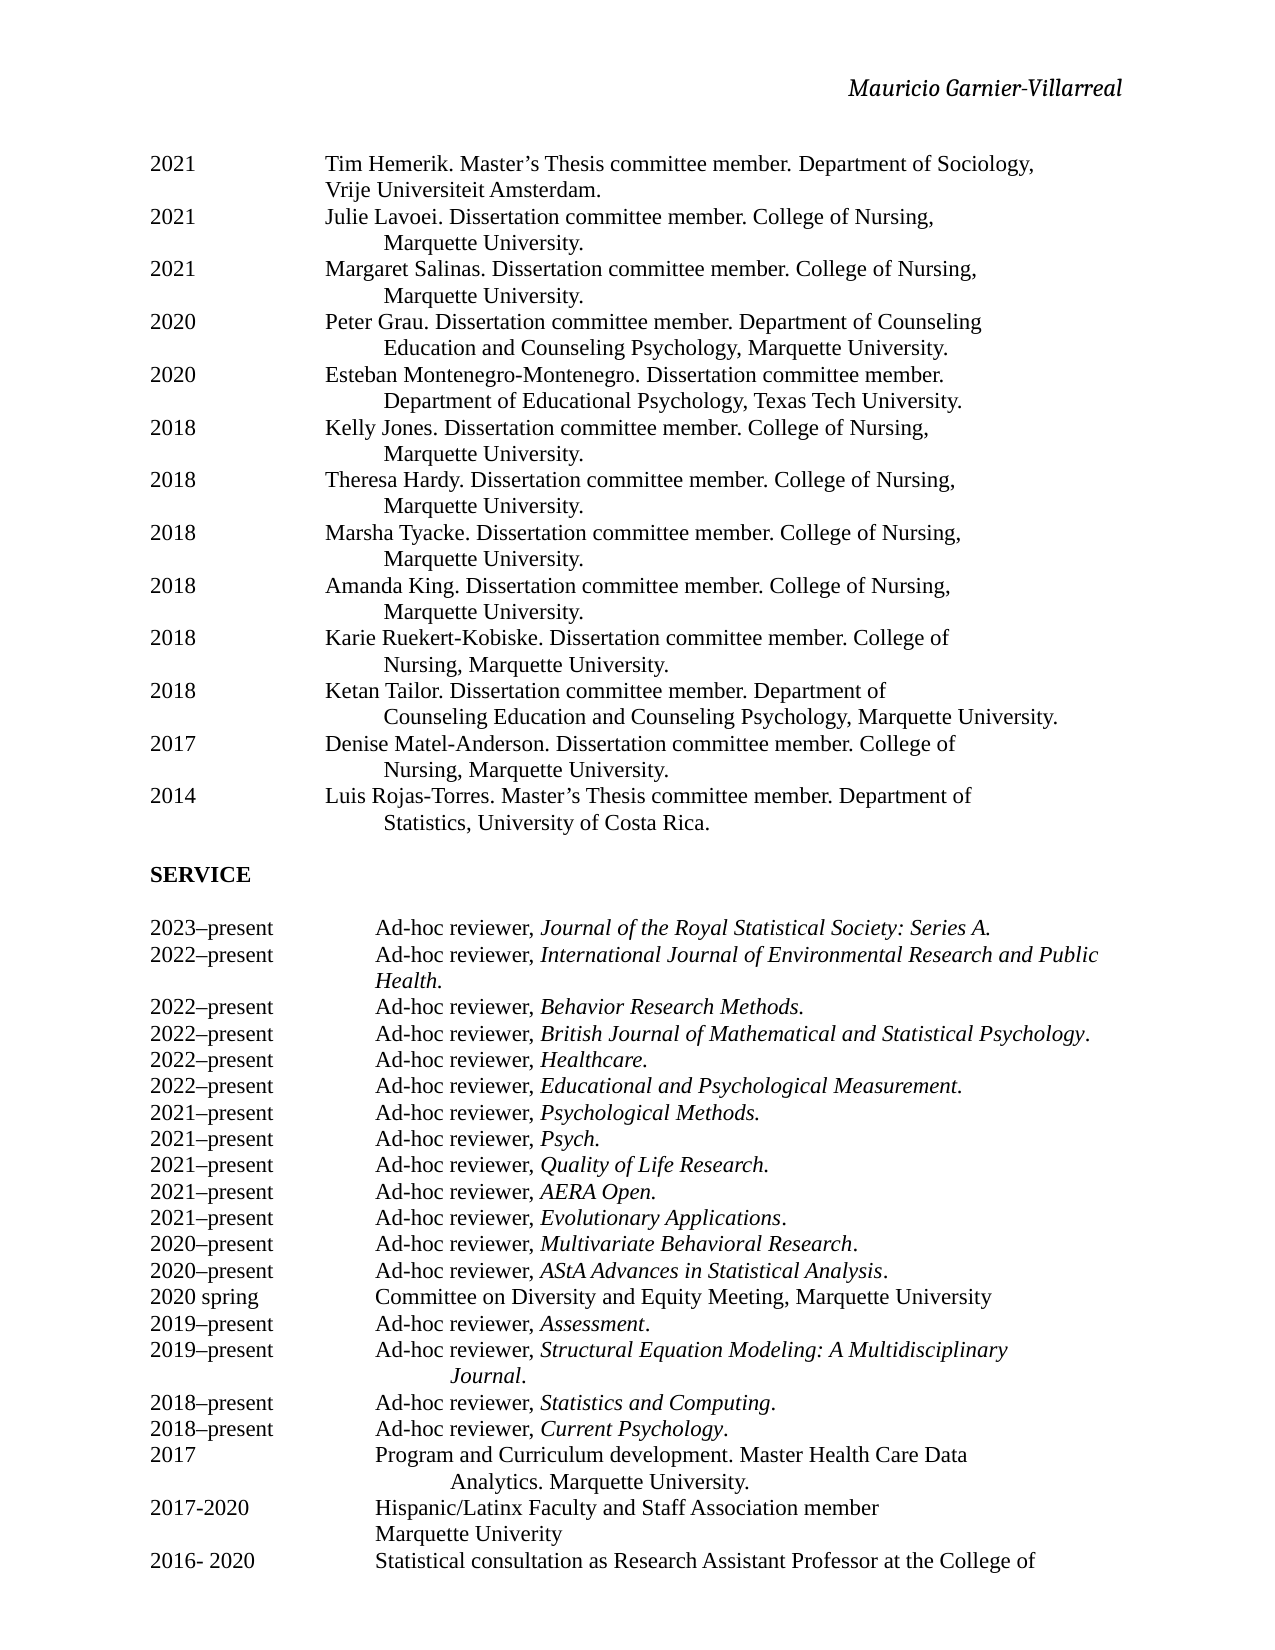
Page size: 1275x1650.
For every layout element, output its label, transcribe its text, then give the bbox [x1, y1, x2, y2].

text 2018 Kelly Jones. Dissertation committee member. College of Nursing, Marquette University. [150, 413, 1125, 466]
text 2019–present Ad-hoc reviewer, Structural Equation Modeling: A Multidisciplinary Journal. [150, 1336, 1125, 1389]
text 2020–present Ad-hoc reviewer, AStA Advances in Statistical Analysis. [150, 1257, 1125, 1283]
text 2020 spring Committee on Diversity and Equity Meeting, Marquette University [150, 1283, 1125, 1309]
text 2017 Program and Curriculum development. Master Health Care Data Analytics. Marquette University. [150, 1441, 1125, 1494]
text 2021–present Ad-hoc reviewer, Psych. [150, 1125, 1125, 1151]
text 2020 Esteban Montenegro-Montenegro. Dissertation committee member. Department of Educational Psychology, Texas Tech University. [150, 361, 1125, 413]
text 2021 Margaret Salinas. Dissertation committee member. College of Nursing, Marquette University. [150, 255, 1125, 308]
text 2021 Tim Hemerik. Master’s Thesis committee member. Department of Sociology, [150, 150, 1125, 176]
text 2018 Theresa Hardy. Dissertation committee member. College of Nursing, Marquette University. [150, 466, 1125, 519]
text 2018–present Ad-hoc reviewer, Current Psychology. [150, 1415, 1125, 1441]
text 2022–present Ad-hoc reviewer, International Journal of Environmental Research and Public Health. [150, 941, 1125, 993]
text 2021–present Ad-hoc reviewer, AERA Open. [150, 1178, 1125, 1204]
text 2018 Ketan Tailor. Dissertation committee member. Department of Counseling Education and Counseling Psychology, Marquette University. [150, 677, 1125, 730]
text 2021–present Ad-hoc reviewer, Psychological Methods. [150, 1099, 1125, 1125]
text 2016- 2020 Statistical consultation as Research Assistant Professor at the College of [150, 1547, 1125, 1573]
text 2017 Denise Matel-Anderson. Dissertation committee member. College of Nursing, Marquette University. [150, 730, 1125, 782]
text 2018 Amanda King. Dissertation committee member. College of Nursing, Marquette University. [150, 572, 1125, 624]
text Marquette Univerity [150, 1520, 1125, 1547]
text 2021–present Ad-hoc reviewer, Evolutionary Applications. [150, 1204, 1125, 1231]
text 2021 Julie Lavoei. Dissertation committee member. College of Nursing, Marquette University. [150, 203, 1125, 255]
text SERVICE [150, 862, 1125, 888]
text 2020 Peter Grau. Dissertation committee member. Department of Counseling Education and Counseling Psychology, Marquette University. [150, 308, 1125, 361]
text 2019–present Ad-hoc reviewer, Assessment. [150, 1309, 1125, 1336]
text 2022–present Ad-hoc reviewer, Behavior Research Methods. [150, 993, 1125, 1020]
text 2021–present Ad-hoc reviewer, Quality of Life Research. [150, 1151, 1125, 1178]
text 2022–present Ad-hoc reviewer, British Journal of Mathematical and Statistical Psychology. [150, 1020, 1125, 1046]
text 2018 Marsha Tyacke. Dissertation committee member. College of Nursing, Marquette University. [150, 519, 1125, 572]
text 2014 Luis Rojas-Torres. Master’s Thesis committee member. Department of Statistics, University of Costa Rica. [150, 782, 1125, 835]
text 2022–present Ad-hoc reviewer, Healthcare. [150, 1046, 1125, 1072]
text 2018 Karie Ruekert-Kobiske. Dissertation committee member. College of Nursing, Marquette University. [150, 624, 1125, 677]
text 2022–present Ad-hoc reviewer, Educational and Psychological Measurement. [150, 1072, 1125, 1099]
text 2017-2020 Hispanic/Latinx Faculty and Staff Association member [150, 1494, 1125, 1520]
text Vrije Universiteit Amsterdam. [150, 176, 1125, 203]
text 2018–present Ad-hoc reviewer, Statistics and Computing. [150, 1389, 1125, 1415]
text 2023–present Ad-hoc reviewer, Journal of the Royal Statistical Society: Series A. [150, 914, 1125, 941]
text 2020–present Ad-hoc reviewer, Multivariate Behavioral Research. [150, 1231, 1125, 1257]
